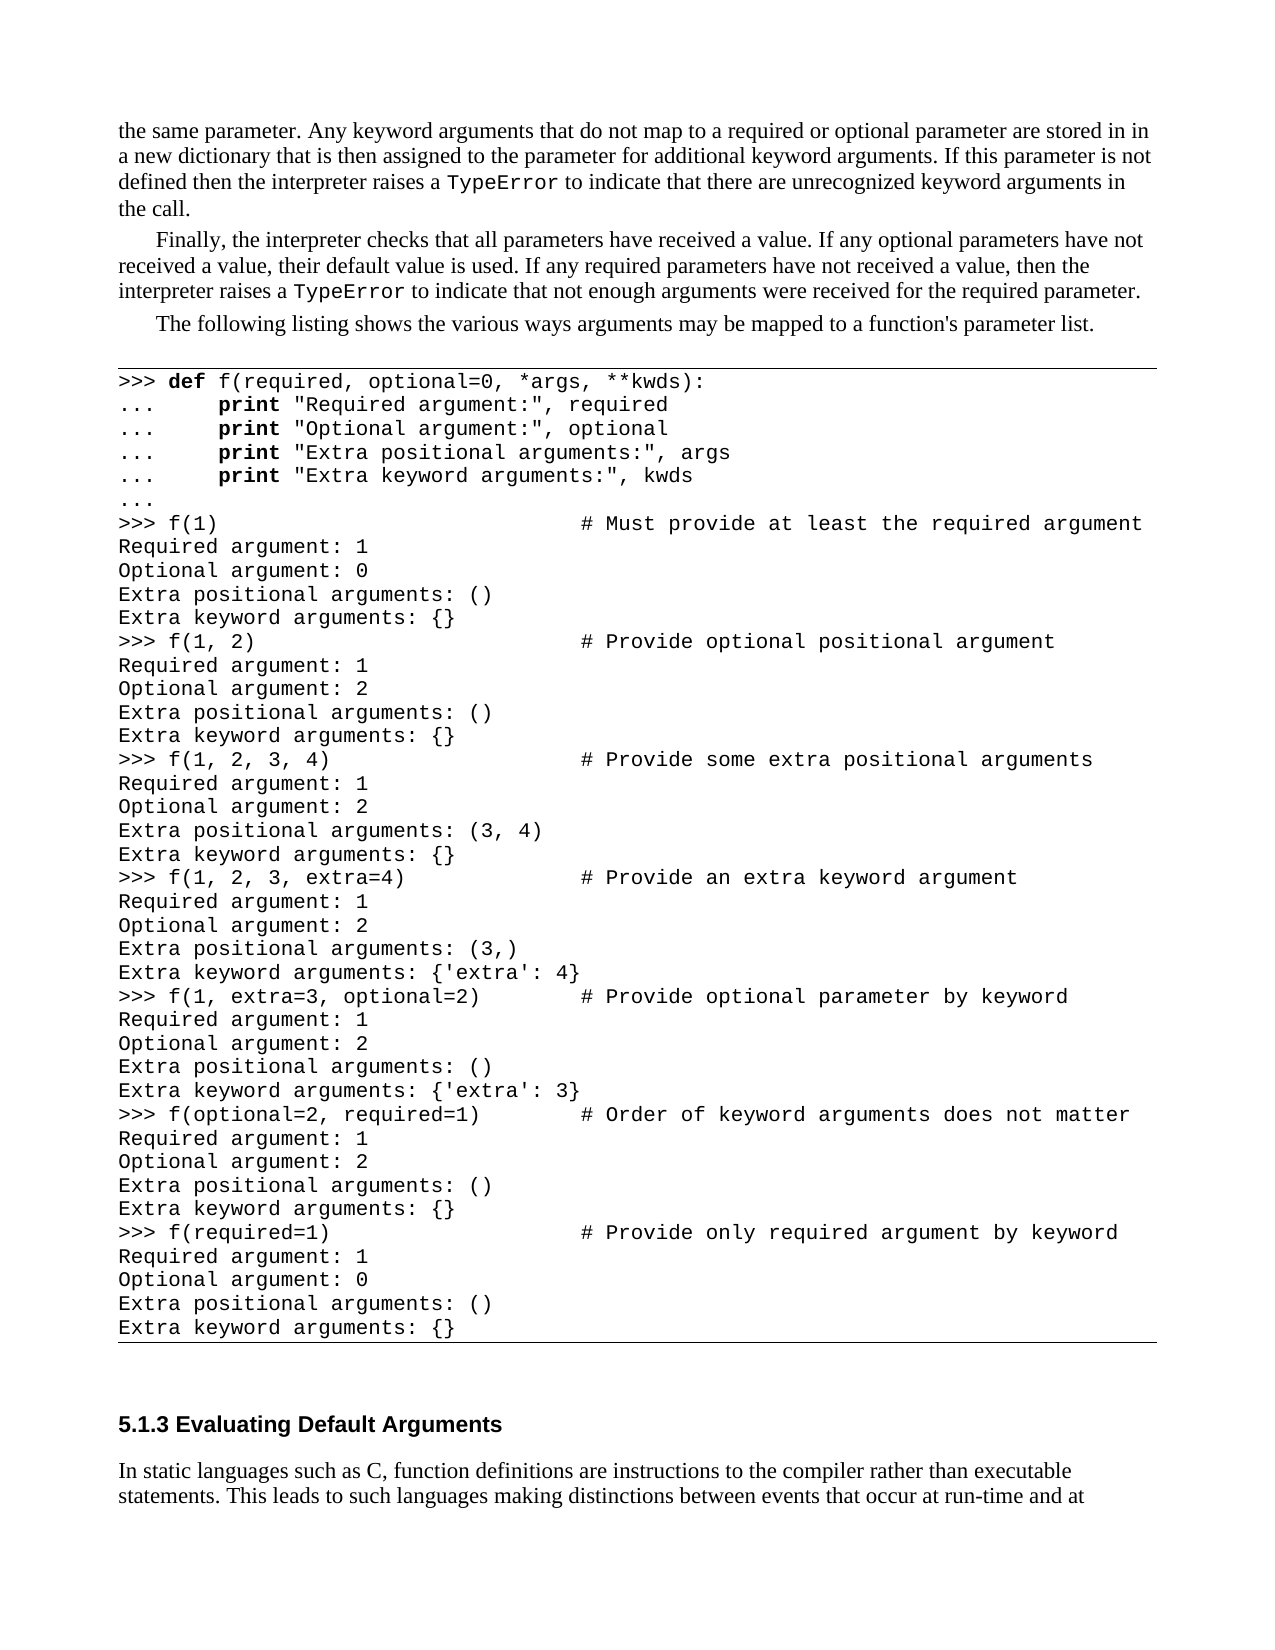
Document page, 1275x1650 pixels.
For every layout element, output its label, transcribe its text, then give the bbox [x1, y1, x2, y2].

text In static languages such as C, function definitions are instructions to the compiler rather than executable statements. This leads to such languages making distinctions between events that occur at run-time and at [118, 1458, 1157, 1509]
text Extra keyword arguments: {'extra': 3} [118, 1080, 1157, 1104]
text Required argument: 1 [118, 654, 1157, 678]
text Extra keyword arguments: {} [118, 726, 1157, 749]
subtitle 5.1.3 Evaluating Default Arguments [118, 1406, 1157, 1437]
text Optional argument: 2 [118, 1151, 1157, 1175]
text Optional argument: 2 [118, 1033, 1157, 1057]
text ... print "Optional argument:", optional [118, 418, 1157, 442]
text Extra keyword arguments: {} [118, 1317, 1157, 1342]
text ... [118, 489, 1157, 513]
text >>> f(1) # Must provide at least the required argument [118, 513, 1157, 536]
text >>> def f(required, optional=0, *args, **kwds): [118, 369, 1157, 394]
text >>> f(1, extra=3, optional=2) # Provide optional parameter by keyword [118, 986, 1157, 1009]
text the same parameter. Any keyword arguments that do not map to a required or optional parameter are stored in in a new dictionary that is then assigned to the parameter for additional keyword arguments. If this parameter is not defined then the interpreter raises a TypeError to indicate that there are unrecognized keyword arguments in the call. [118, 118, 1157, 221]
text Required argument: 1 [118, 536, 1157, 560]
text >>> f(1, 2, 3, extra=4) # Provide an extra keyword argument [118, 867, 1157, 891]
text Extra positional arguments: () [118, 702, 1157, 726]
text Extra positional arguments: (3,) [118, 938, 1157, 962]
text Required argument: 1 [118, 1127, 1157, 1151]
text Required argument: 1 [118, 1246, 1157, 1269]
text >>> f(required=1) # Provide only required argument by keyword [118, 1222, 1157, 1246]
text ... print "Required argument:", required [118, 394, 1157, 418]
text The following listing shows the various ways arguments may be mapped to a function's parameter list. [118, 311, 1157, 336]
text Optional argument: 0 [118, 560, 1157, 584]
text >>> f(optional=2, required=1) # Order of keyword arguments does not matter [118, 1104, 1157, 1127]
text Extra keyword arguments: {} [118, 607, 1157, 631]
text Extra positional arguments: () [118, 1293, 1157, 1317]
text Extra keyword arguments: {} [118, 1198, 1157, 1222]
text Extra positional arguments: () [118, 1175, 1157, 1198]
text Extra positional arguments: (3, 4) [118, 820, 1157, 844]
text Required argument: 1 [118, 1009, 1157, 1033]
text Optional argument: 2 [118, 796, 1157, 820]
text Extra keyword arguments: {} [118, 844, 1157, 867]
text ... print "Extra keyword arguments:", kwds [118, 465, 1157, 489]
text >>> f(1, 2, 3, 4) # Provide some extra positional arguments [118, 749, 1157, 773]
text Extra positional arguments: () [118, 1057, 1157, 1080]
text Required argument: 1 [118, 773, 1157, 796]
text Extra keyword arguments: {'extra': 4} [118, 962, 1157, 986]
text ... print "Extra positional arguments:", args [118, 442, 1157, 465]
text Optional argument: 2 [118, 678, 1157, 702]
text Optional argument: 2 [118, 915, 1157, 938]
text Extra positional arguments: () [118, 584, 1157, 607]
text >>> f(1, 2) # Provide optional positional argument [118, 631, 1157, 654]
text Finally, the interpreter checks that all parameters have received a value. If any optional parameters have not received a value, their default value is used. If any required parameters have not received a value, then the interpreter raises a TypeError to indicate that not enough arguments were received for the required parameter. [118, 227, 1157, 305]
text Optional argument: 0 [118, 1269, 1157, 1293]
text Required argument: 1 [118, 891, 1157, 915]
